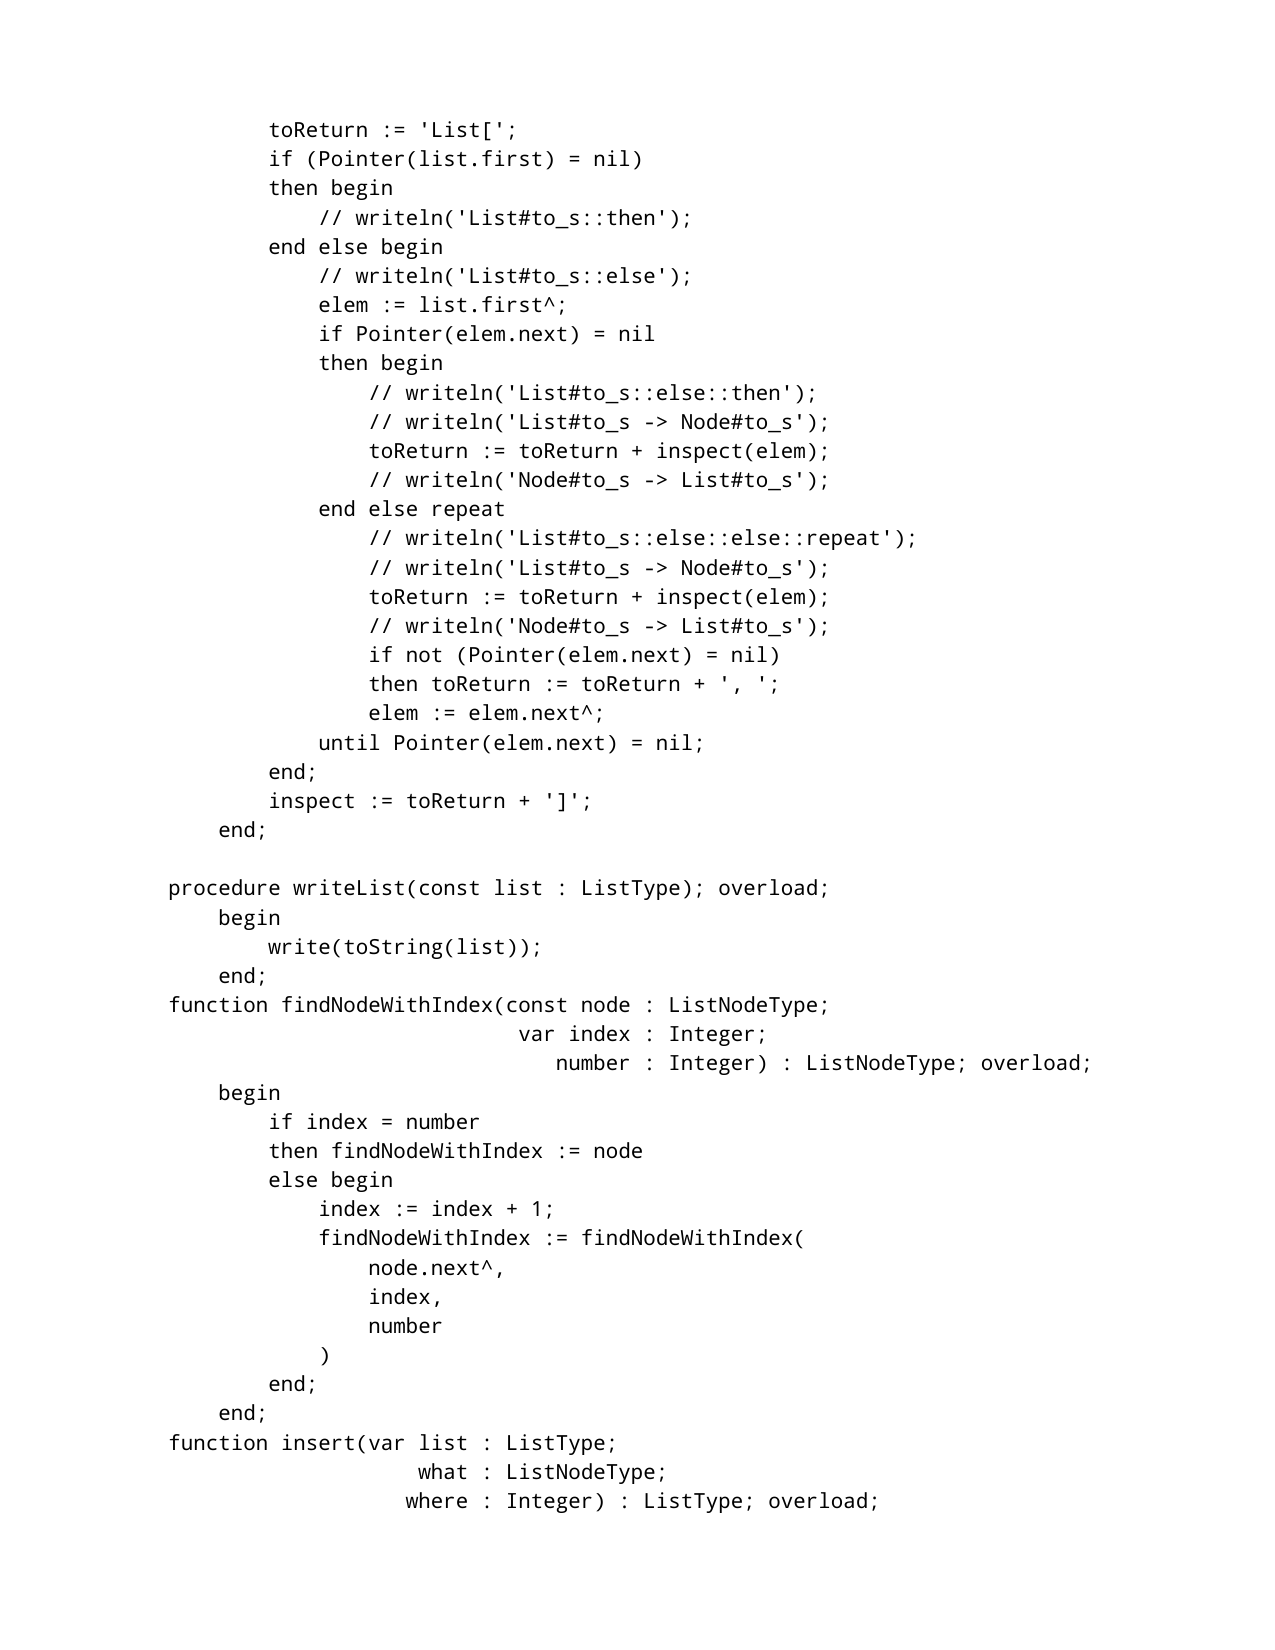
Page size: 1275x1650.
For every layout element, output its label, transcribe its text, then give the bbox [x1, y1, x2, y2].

text end else repeat [118, 497, 1157, 522]
text function findNodeWithIndex(const node : ListNodeType; [118, 993, 1157, 1017]
text // writeln('Node#to_s -> List#to_s'); [118, 614, 1157, 638]
text // writeln('List#to_s -> Node#to_s'); [118, 556, 1157, 580]
text toReturn := 'List['; [118, 118, 1157, 142]
text elem := elem.next^; [118, 701, 1157, 726]
text findNodeWithIndex := findNodeWithIndex( [118, 1226, 1157, 1251]
text end; [118, 760, 1157, 784]
text // writeln('List#to_s::else'); [118, 264, 1157, 288]
text then begin [118, 176, 1157, 201]
text begin [118, 906, 1157, 930]
text ) [118, 1343, 1157, 1367]
text if index = number [118, 1110, 1157, 1134]
text index := index + 1; [118, 1197, 1157, 1222]
text where : Integer) : ListType; overload; [118, 1489, 1157, 1513]
text number [118, 1314, 1157, 1338]
text then findNodeWithIndex := node [118, 1139, 1157, 1163]
text if Pointer(elem.next) = nil [118, 322, 1157, 347]
text then toReturn := toReturn + ', '; [118, 672, 1157, 697]
text end else begin [118, 235, 1157, 259]
text else begin [118, 1168, 1157, 1192]
text then begin [118, 351, 1157, 376]
text begin [118, 1081, 1157, 1105]
text inspect := toReturn + ']'; [118, 789, 1157, 813]
text end; [118, 818, 1157, 842]
text function insert(var list : ListType; [118, 1431, 1157, 1455]
text // writeln('List#to_s -> Node#to_s'); [118, 410, 1157, 434]
text end; [118, 964, 1157, 988]
text procedure writeList(const list : ListType); overload; [118, 876, 1157, 901]
text var index : Integer; [118, 1022, 1157, 1047]
text write(toString(list)); [118, 935, 1157, 959]
text // writeln('List#to_s::else::then'); [118, 381, 1157, 405]
text end; [118, 1372, 1157, 1397]
text // writeln('Node#to_s -> List#to_s'); [118, 468, 1157, 492]
text // writeln('List#to_s::then'); [118, 206, 1157, 230]
text if (Pointer(list.first) = nil) [118, 147, 1157, 172]
text if not (Pointer(elem.next) = nil) [118, 643, 1157, 667]
text index, [118, 1285, 1157, 1309]
text end; [118, 1401, 1157, 1426]
text elem := list.first^; [118, 293, 1157, 317]
text node.next^, [118, 1256, 1157, 1280]
text toReturn := toReturn + inspect(elem); [118, 585, 1157, 609]
text until Pointer(elem.next) = nil; [118, 731, 1157, 755]
text // writeln('List#to_s::else::else::repeat'); [118, 526, 1157, 551]
text toReturn := toReturn + inspect(elem); [118, 439, 1157, 463]
text number : Integer) : ListNodeType; overload; [118, 1051, 1157, 1076]
text what : ListNodeType; [118, 1460, 1157, 1484]
